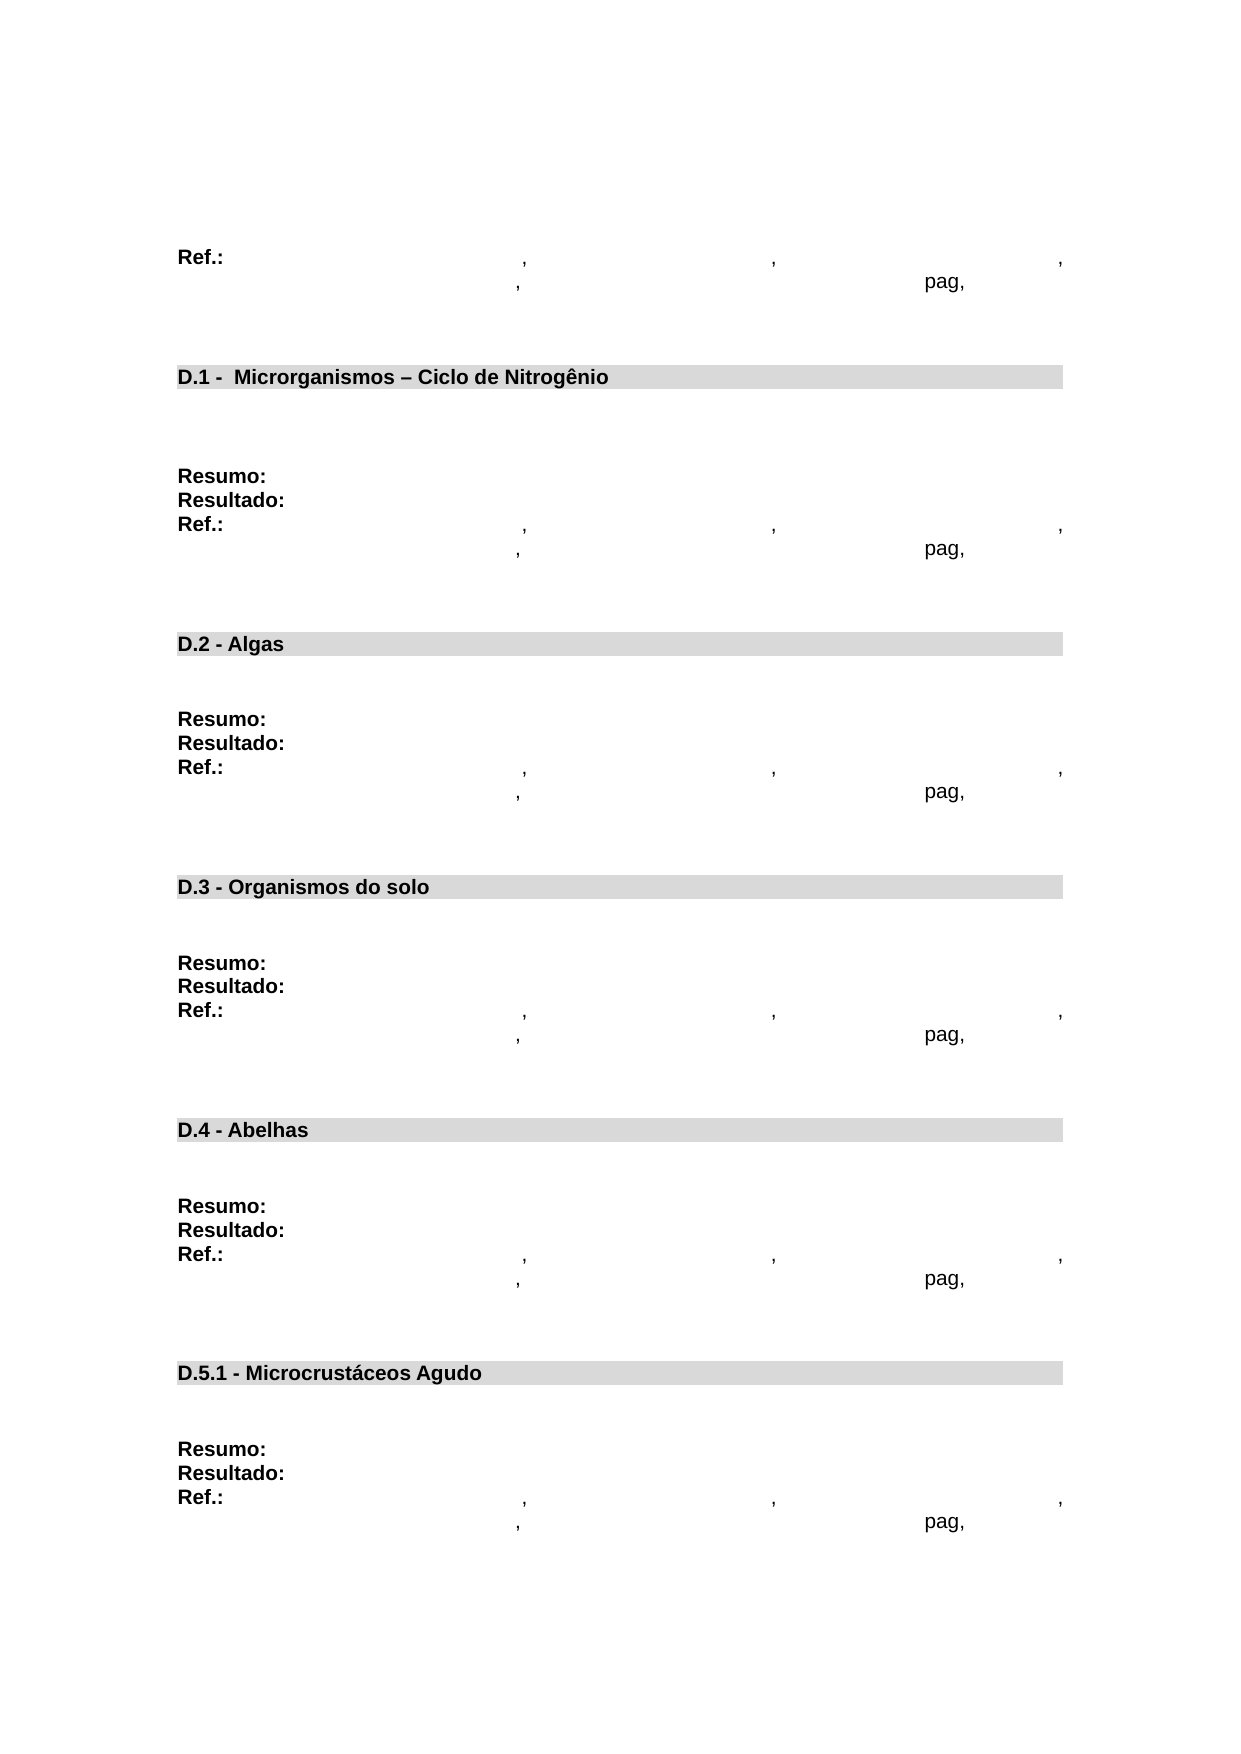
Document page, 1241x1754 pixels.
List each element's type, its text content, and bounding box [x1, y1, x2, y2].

text </for> [177, 341, 1063, 365]
text Resultado: <insert_html(study.result_pt)> [177, 488, 1063, 512]
list Ref.: <study.reference>, <study.name>,<study.laboratory_id.name>, <study.director_author_id.name>, <study.number_of_pages> pag, <if test="study.end_date"><formatLang(study.end_date,date=True)></if> [177, 512, 1063, 584]
text </for> [177, 1337, 1063, 1361]
text Resumo: <insert_html(study.summary_pt)> [177, 950, 1063, 974]
list Ref.: <study.reference>, <study.name>,<study.laboratory_id.name>, <study.director_author_id.name>, <study.number_of_pages> pag, <if test="study.end_date"><formatLang(study.end_date,date=True)></if> [177, 1484, 1063, 1556]
text Resultado: <insert_html(study.result_pt)> [177, 1461, 1063, 1484]
text Resultado: <insert_html(study.result_pt)> [177, 1217, 1063, 1241]
text <for each="study in studies(o, 'Toxicidade para microorganismos - Ciclo de Nitrogênio')"> [177, 416, 1063, 464]
list Ref.: <study.reference>, <study.name>,<study.laboratory_id.name>, <study.director_author_id.name>, <study.number_of_pages> pag, <if test="study.end_date"><formatLang(study.end_date,date=True)></if> [177, 1241, 1063, 1313]
text Resumo: <insert_html(study.summary_pt)> [177, 1437, 1063, 1461]
list Ref.: <study.reference>, <study.name>,<study.laboratory_id.name>, <study.director_author_id.name>, <study.number_of_pages> pag, <if test="study.end_date"><formatLang(study.end_date,date=True)></if> [177, 755, 1063, 827]
text Resumo: <insert_html(study.summary_pt)> [177, 1193, 1063, 1217]
list Ref.: <study.reference>, <study.name>,<study.laboratory_id.name>, <study.director_author_id.name>, <study.number_of_pages> pag, <if test="study.end_date"><formatLang(study.end_date,date=True)></if> [177, 245, 1063, 317]
text Resultado: <insert_html(study.result_pt)> [177, 731, 1063, 755]
text Resumo: <insert_html(study.summary_pt)> [177, 464, 1063, 488]
text D.5.1 - Microcrustáceos Agudo [177, 1361, 1063, 1385]
text </for> [177, 608, 1063, 632]
text <for each="study in studies(o, 'Toxicidade para abelhas')"> [177, 1169, 1063, 1193]
text D.3 - Organismos do solo [177, 875, 1063, 899]
text </for> [177, 851, 1063, 875]
text D.1 - Microrganismos – Ciclo de Nitrogênio [177, 365, 1063, 389]
text <for each="study in studies(o, 'Toxicidade para algas')"> [177, 683, 1063, 707]
text Resultado: <insert_html(study.result_pt)> [177, 974, 1063, 998]
text <for each="study in studies(o, 'Toxicidade aguda para microcrustáceos')"> [177, 1413, 1063, 1437]
text </for> [177, 1094, 1063, 1118]
text <for each="study in studies(o, 'Toxicidade para organismos do solo')"> [177, 926, 1063, 950]
text D.4 - Abelhas [177, 1118, 1063, 1142]
list Ref.: <study.reference>, <study.name>,<study.laboratory_id.name>, <study.director_author_id.name>, <study.number_of_pages> pag, <if test="study.end_date"><formatLang(study.end_date,date=True)></if> [177, 998, 1063, 1070]
text Resumo: <insert_html(study.summary_pt)> [177, 707, 1063, 731]
text D.2 - Algas [177, 632, 1063, 656]
